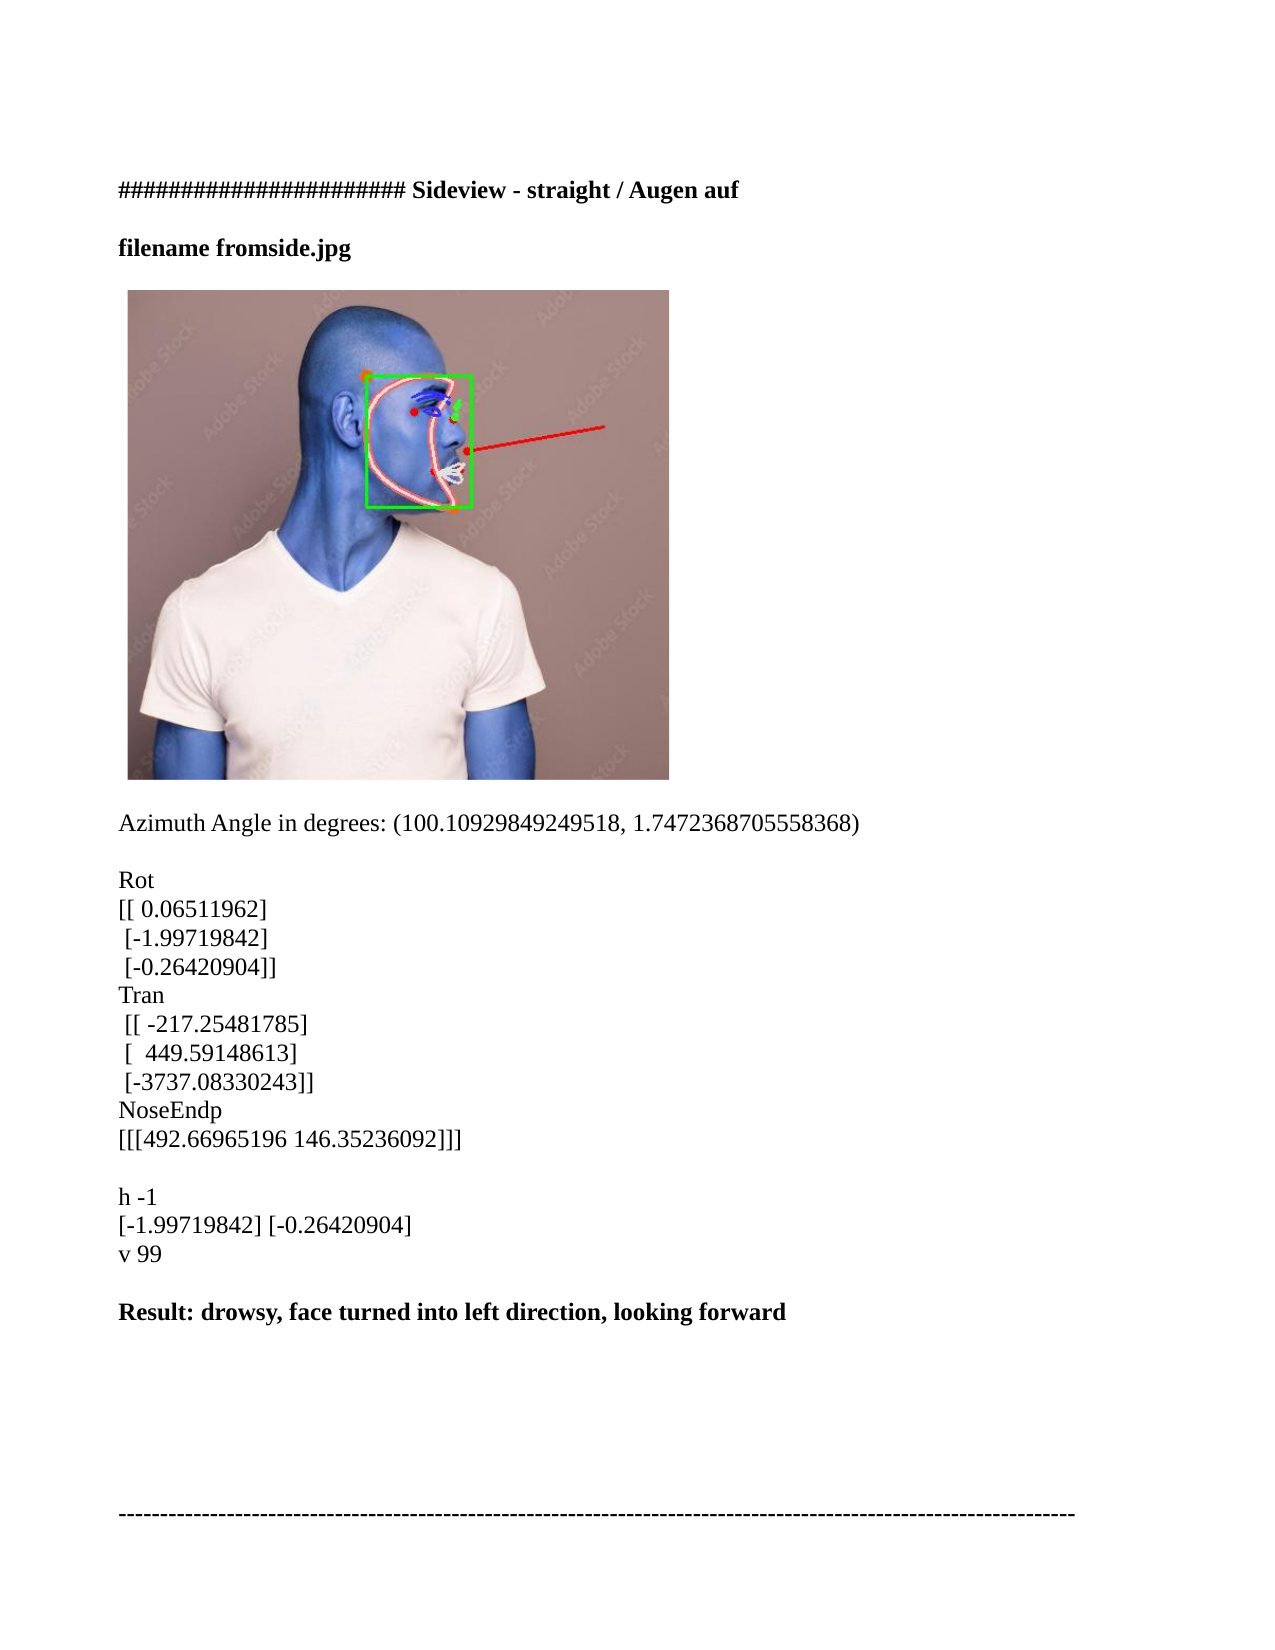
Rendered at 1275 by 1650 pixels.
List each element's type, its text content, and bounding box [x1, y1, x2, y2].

text v 99 [118, 1239, 1157, 1268]
text NoseEndp [118, 1096, 1157, 1124]
text ####################### Sideview - straight / Augen auf [118, 176, 1157, 204]
text [[ -217.25481785] [118, 1009, 1157, 1038]
text [[ 0.06511962] [118, 894, 1157, 923]
text Azimuth Angle in degrees: (100.10929849249518, 1.7472368705558368) [118, 808, 1157, 837]
text Result: drowsy, face turned into left direction, looking forward [118, 1297, 1157, 1326]
text [-0.26420904]] [118, 952, 1157, 981]
text Rot [118, 866, 1157, 894]
text Tran [118, 981, 1157, 1009]
text [ 449.59148613] [118, 1038, 1157, 1067]
text [-3737.08330243]] [118, 1067, 1157, 1096]
text [[[492.66965196 146.35236092]]] [118, 1124, 1157, 1153]
picture [127, 290, 670, 782]
text ------------------------------------------------------------------------------------------------------------------- [118, 1498, 1157, 1527]
text [-1.99719842] [118, 923, 1157, 952]
text h -1 [118, 1182, 1157, 1211]
text [-1.99719842] [-0.26420904] [118, 1211, 1157, 1239]
text filename fromside.jpg [118, 233, 1157, 262]
